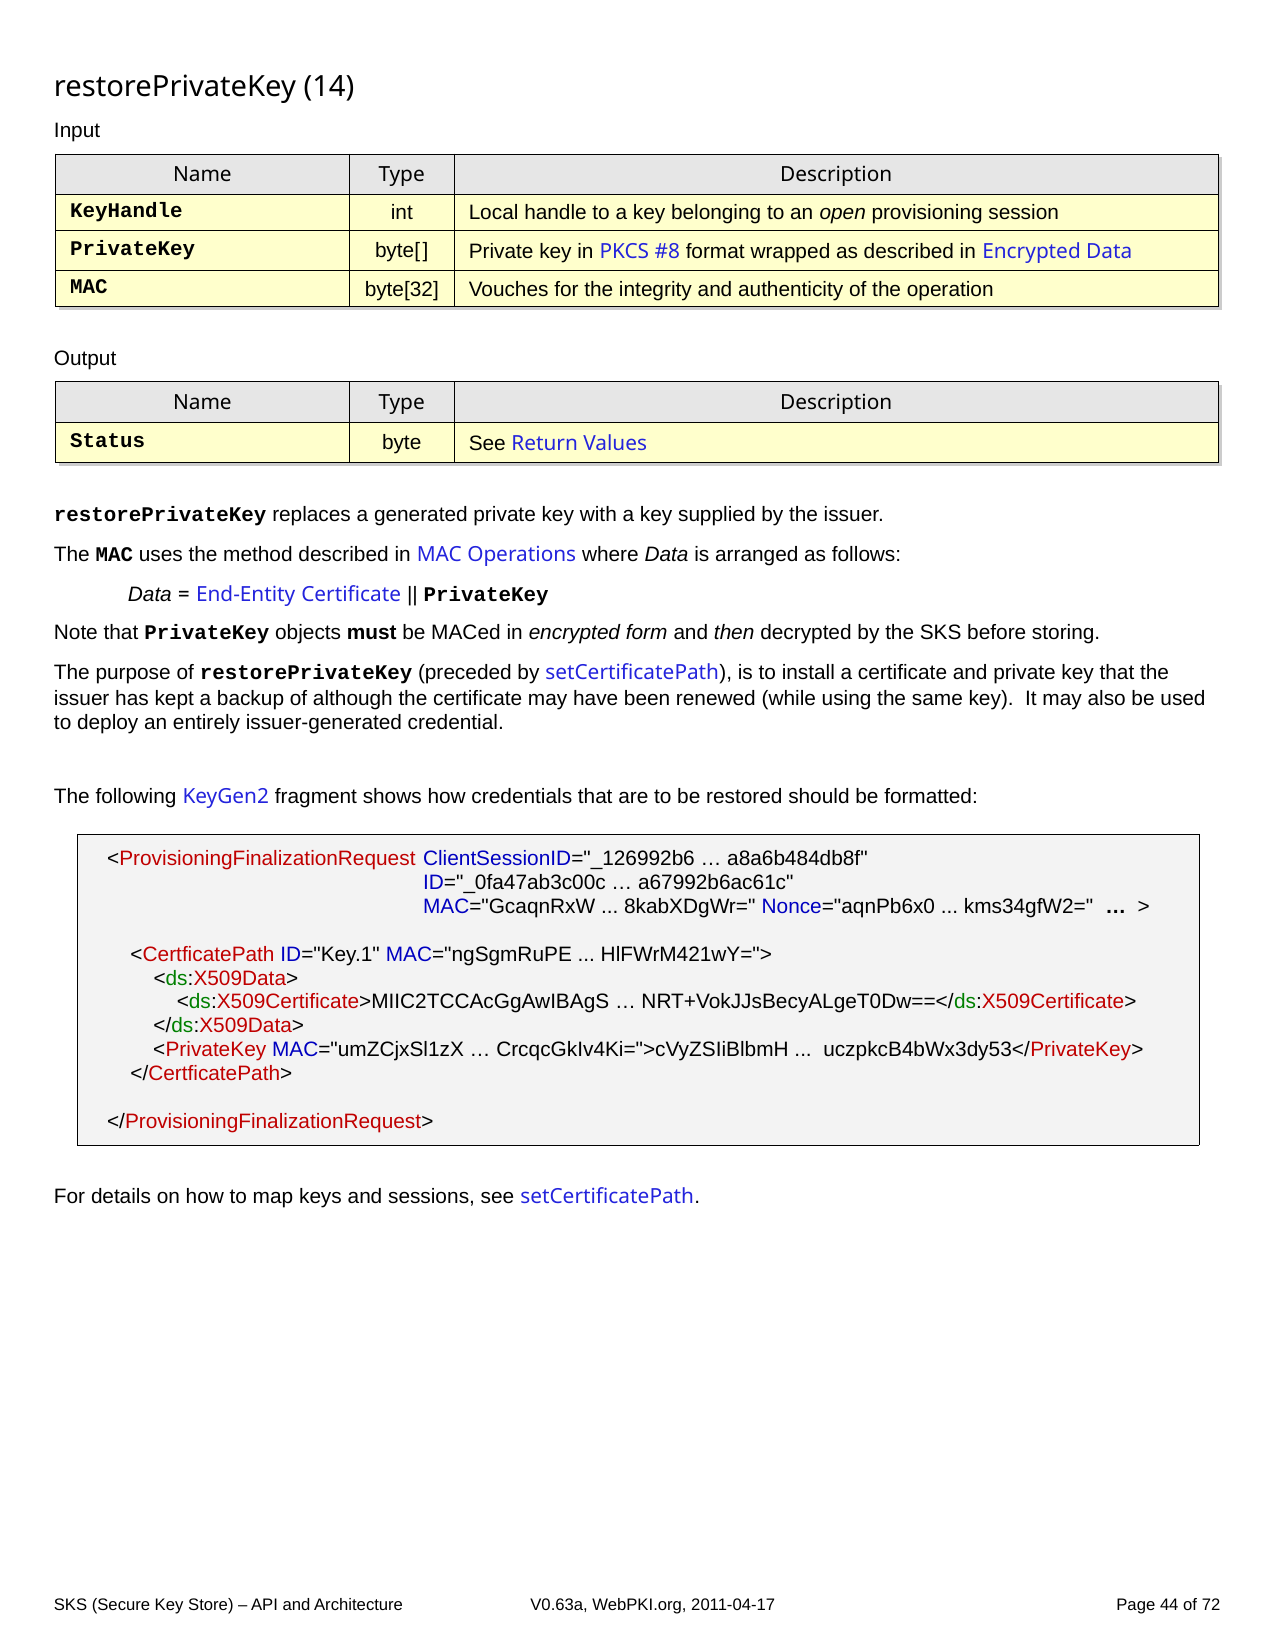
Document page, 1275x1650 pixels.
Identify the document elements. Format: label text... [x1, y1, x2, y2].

table_cell byte [350, 423, 454, 462]
text The MAC uses the method described in MAC Operations where Data is arranged as follows: [54, 539, 1221, 568]
table_header Description [455, 382, 1218, 422]
table_cell int [350, 195, 454, 230]
table_cell KeyHandle [56, 195, 349, 230]
table_cell Vouches for the integrity and authenticity of the operation [455, 271, 1218, 306]
table_cell Status [56, 423, 349, 462]
table_cell Local handle to a key belonging to an open provisioning session [455, 195, 1218, 230]
table_header Type [350, 382, 454, 422]
text For details on how to map keys and sessions, see setCertificatePath. [54, 1181, 1221, 1209]
table_header <ProvisioningFinalizationRequest ClientSessionID="_126992b6 … a8a6b484db8f" ID="_0fa47ab3c00c … a67992b6ac61c" MAC="GcaqnRxW ... 8kabXDgWr=" Nonce="aqnPb6x0 ... kms34gfW2=" … > <CertficatePath ID="Key.1" MAC="ngSgmRuPE ... HlFWrM421wY="> <ds:X509Data> <ds:X509Certificate>MIIC2TCCAcGgAwIBAgS … NRT+VokJJsBecyALgeT0Dw==</ds:X509Certificate> </ds:X509Data> <PrivateKey MAC="umZCjxSl1zX … CrcqcGkIv4Ki=">cVyZSIiBlbmH ... uczpkcB4bWx3dy53</PrivateKey> </CertficatePath> </ProvisioningFinalizationRequest> [78, 835, 1199, 1145]
text The purpose of restorePrivateKey (preceded by setCertificatePath), is to install a certificate and private key that the issuer has kept a backup of although the certificate may have been renewed (while using the same key). It may also be used to deploy an entirely issuer-generated credential. [54, 657, 1221, 734]
text Output [54, 346, 1221, 369]
table_cell PrivateKey [56, 231, 349, 270]
table_cell byte⁮[ ] [350, 231, 454, 270]
table_cell Private key in PKCS #8 format wrapped as described in Encrypted Data [455, 231, 1218, 270]
text Input [54, 118, 1221, 142]
table_header Description [455, 155, 1218, 194]
table_cell byte⁮[32] [350, 271, 454, 306]
table_cell See Return Values [455, 423, 1218, 462]
table_header Type [350, 155, 454, 194]
text The following KeyGen2 fragment shows how credentials that are to be restored should be formatted: [54, 781, 1221, 834]
table_header Name [56, 155, 349, 194]
table_header Name [56, 382, 349, 422]
subtitle restorePrivateKey (14) [54, 66, 1221, 105]
table_cell MAC [56, 271, 349, 306]
text Note that PrivateKey objects must be MACed in encrypted form and then decrypted by the SKS before storing. [54, 620, 1221, 646]
text restorePrivateKey replaces a generated private key with a key supplied by the issuer. [54, 502, 1221, 527]
text Data = End-Entity Certificate || PrivateKey [54, 579, 1221, 608]
